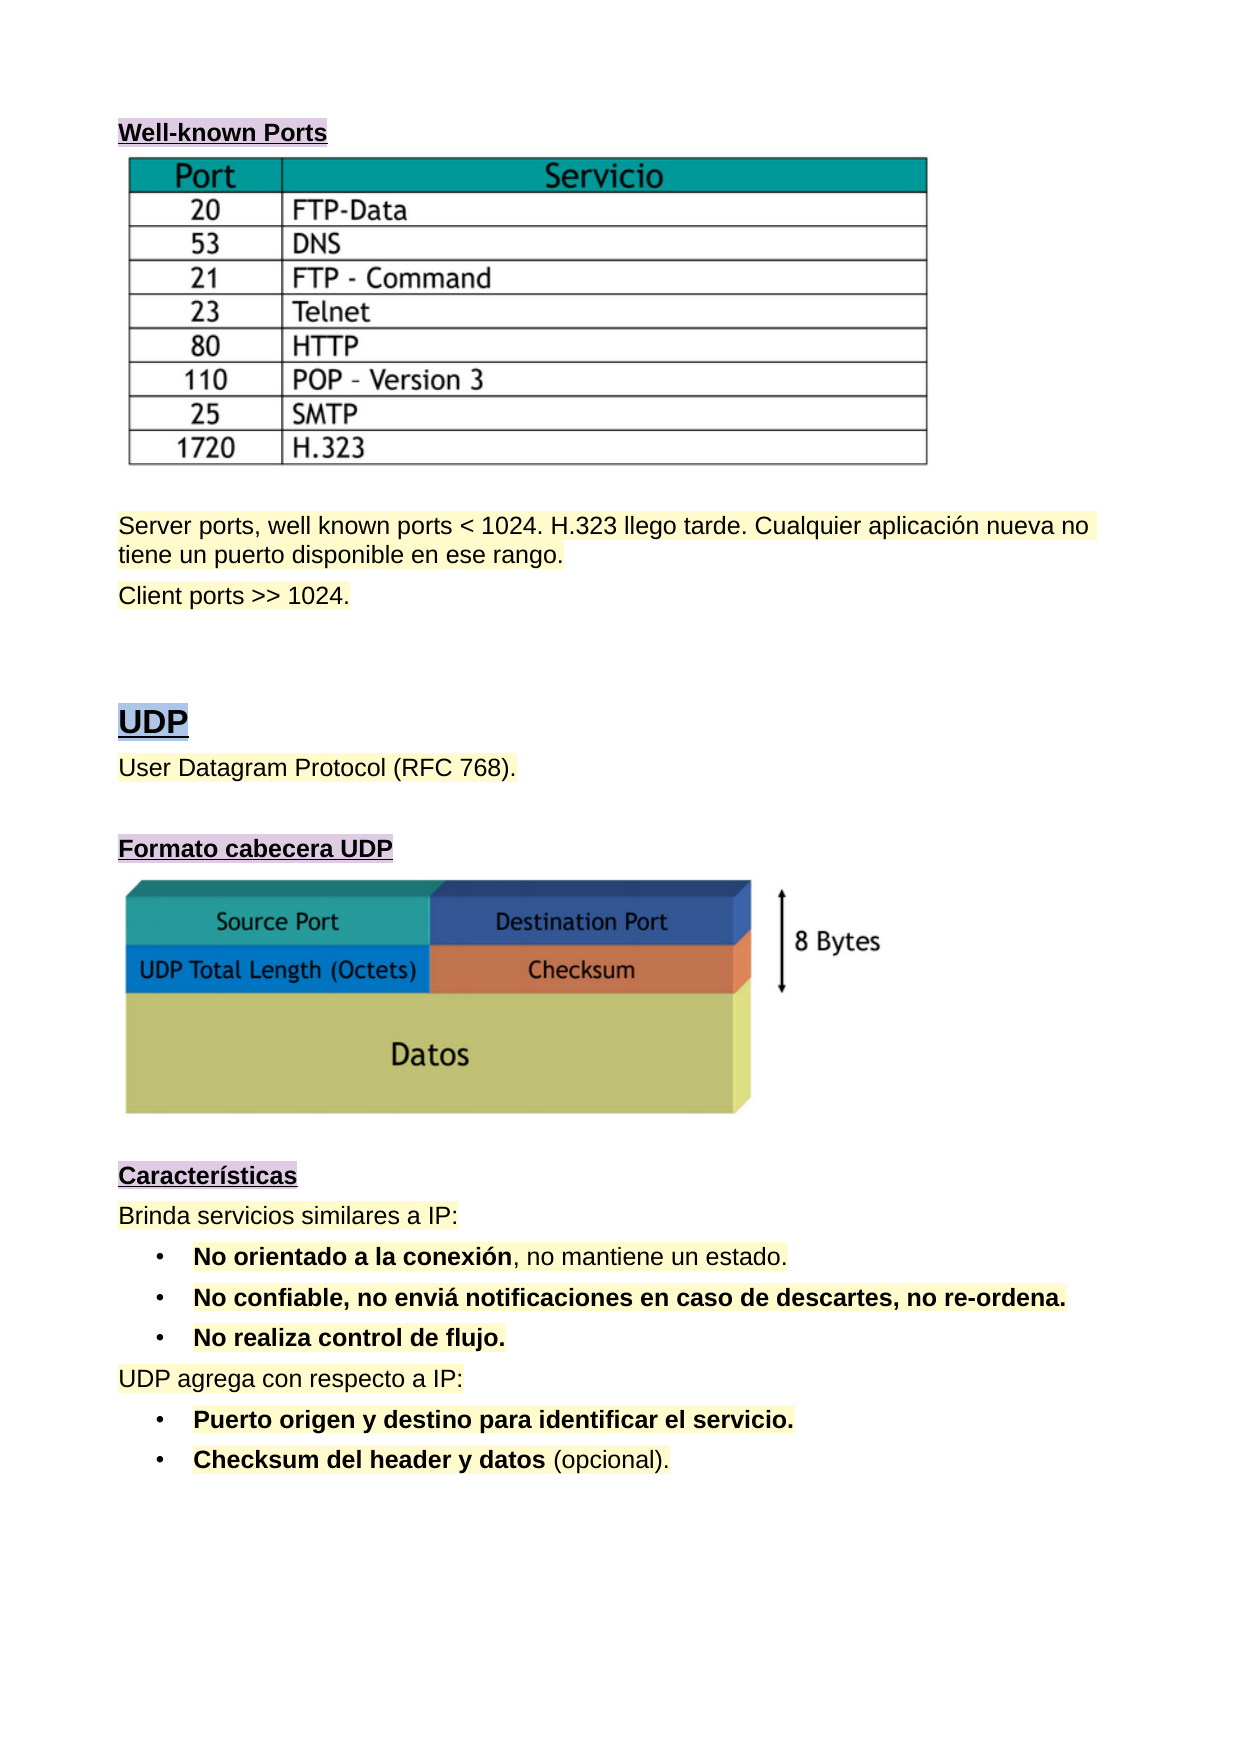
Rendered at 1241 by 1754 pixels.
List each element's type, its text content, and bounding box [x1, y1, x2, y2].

list No confiable, no enviá notificaciones en caso de descartes, no re-ordena. [156, 1283, 1122, 1311]
text UDP agrega con respecto a IP: [118, 1364, 1122, 1393]
text Well-known Ports [118, 118, 1122, 147]
list No realiza control de flujo. [156, 1323, 1122, 1352]
list Checksum del header y datos (opcional). [156, 1445, 1122, 1474]
text Client ports >> 1024. [118, 581, 1122, 609]
text Brinda servicios similares a IP: [118, 1201, 1122, 1230]
text User Datagram Protocol (RFC 768). [118, 753, 1122, 782]
text Características [118, 1161, 1122, 1189]
text Formato cabecera UDP [118, 834, 1122, 863]
picture [121, 152, 934, 471]
text UDP [118, 702, 1122, 741]
list Puerto origen y destino para identificar el servicio. [156, 1405, 1122, 1433]
picture [122, 868, 885, 1120]
list No orientado a la conexión, no mantiene un estado. [156, 1242, 1122, 1271]
text Server ports, well known ports < 1024. H.323 llego tarde. Cualquier aplicación nueva no tiene un puerto disponible en ese rango. [118, 511, 1122, 569]
